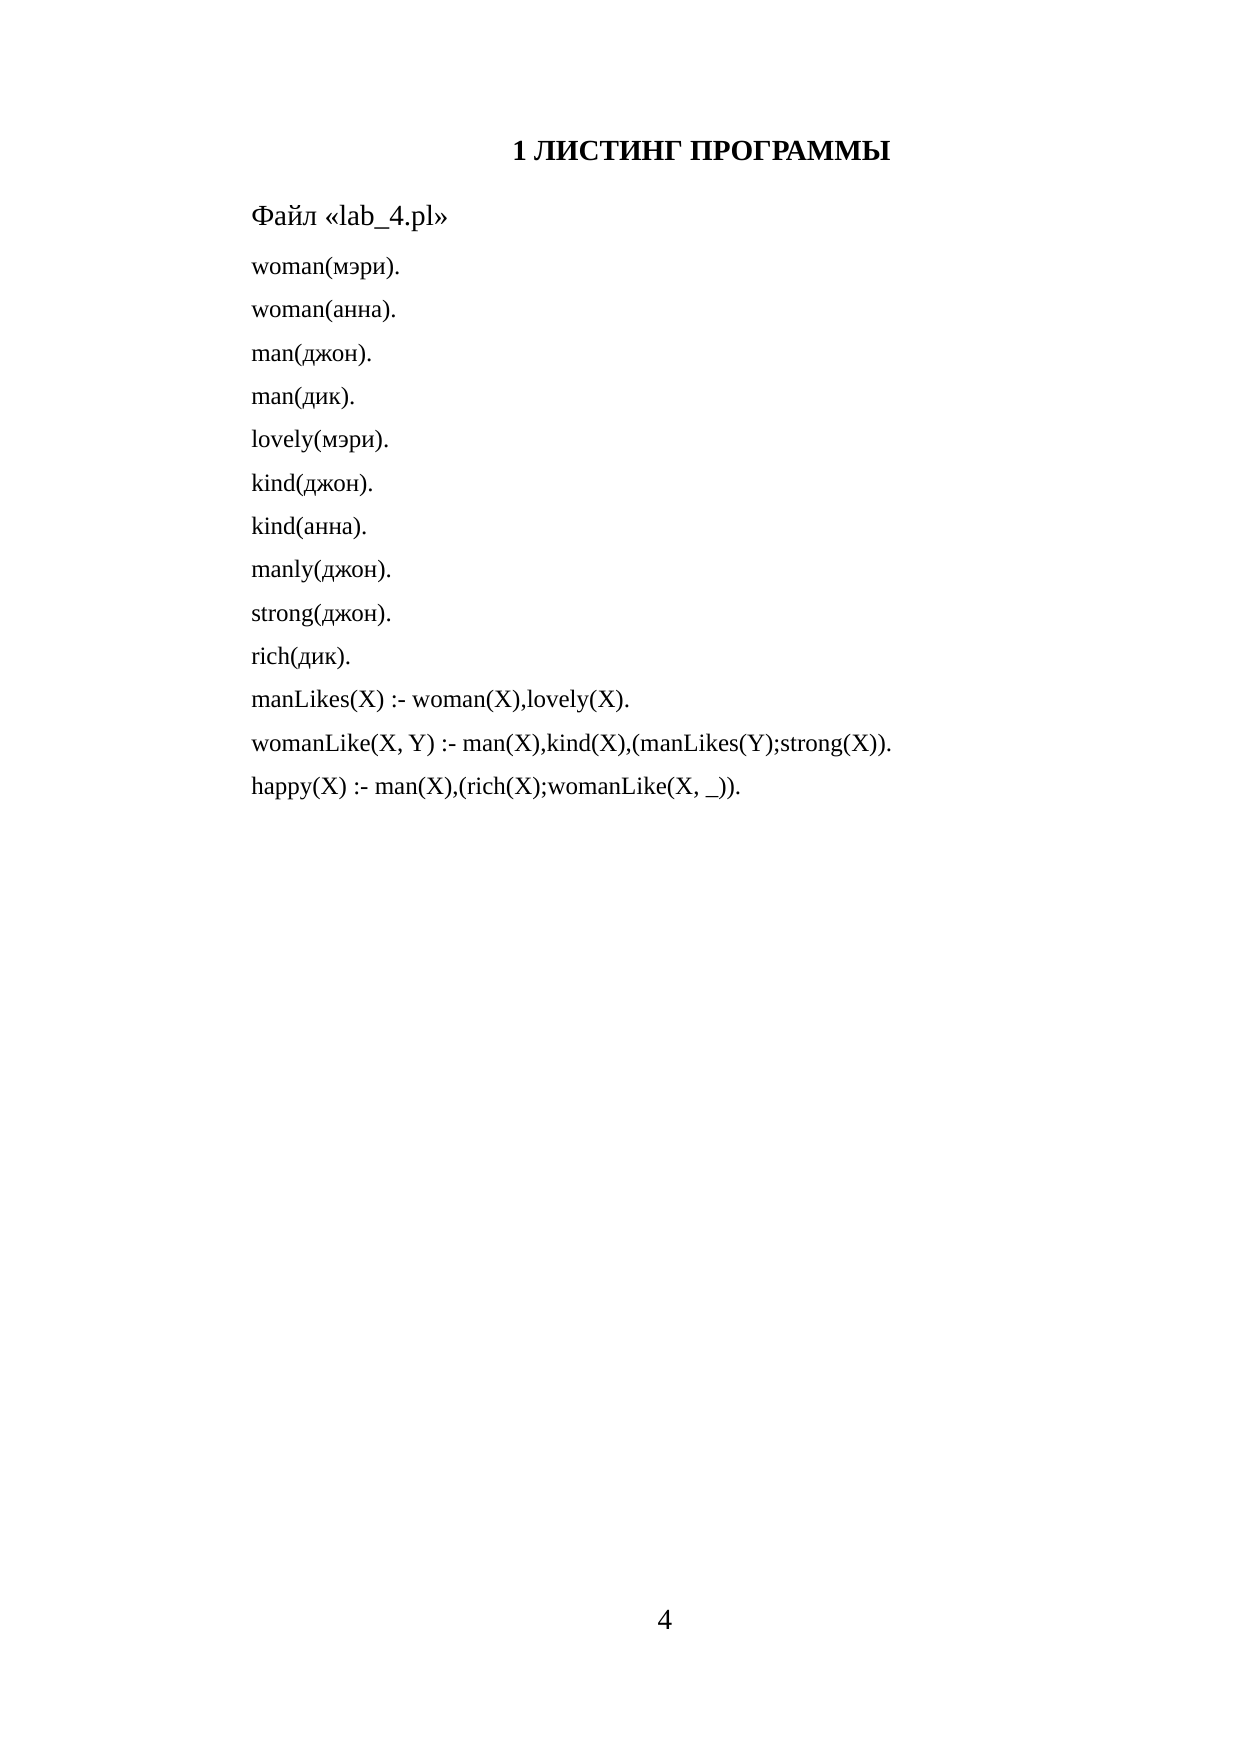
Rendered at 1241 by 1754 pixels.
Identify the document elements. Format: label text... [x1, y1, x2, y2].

text manLikes(X) :- woman(X),lovely(X). [177, 684, 1152, 713]
text man(дик). [177, 381, 1152, 410]
text rich(дик). [177, 641, 1152, 670]
text lovely(мэри). [177, 424, 1152, 453]
text strong(джон). [177, 598, 1152, 627]
subtitle Листинг программы [251, 133, 1152, 166]
text man(джон). [177, 338, 1152, 367]
text womanLike(X, Y) :- man(X),kind(X),(manLikes(Y);strong(X)). [177, 728, 1152, 757]
text kind(анна). [177, 511, 1152, 540]
text manly(джон). [177, 554, 1152, 583]
text happy(X) :- man(X),(rich(X);womanLike(X, _)). [177, 771, 1152, 800]
text woman(мэри). [177, 251, 1152, 280]
text woman(анна). [177, 294, 1152, 323]
text Файл «lab_4.pl» [177, 198, 1152, 232]
text kind(джон). [177, 468, 1152, 497]
